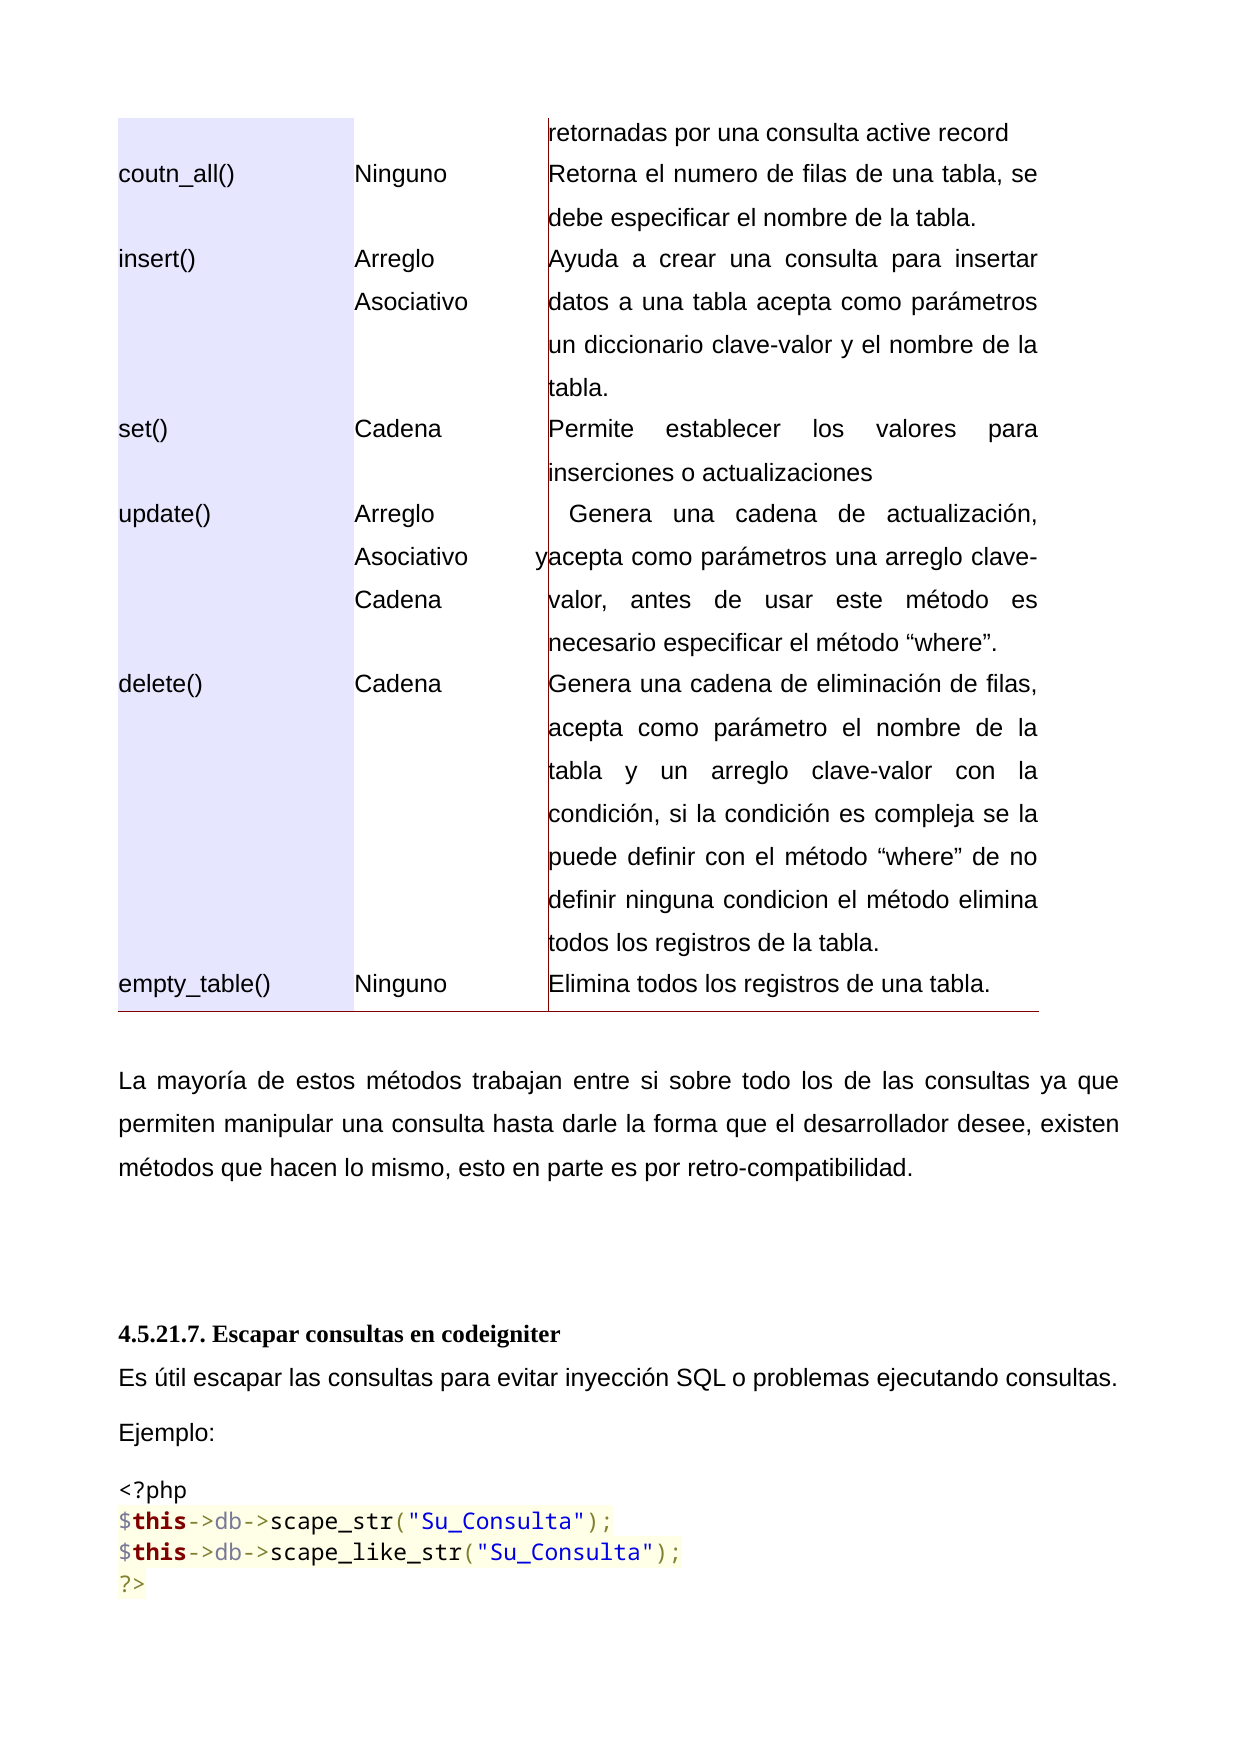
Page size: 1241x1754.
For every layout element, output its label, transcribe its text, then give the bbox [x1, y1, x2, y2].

table_cell [354, 118, 548, 159]
table_cell delete() [118, 669, 354, 969]
table_cell Arreglo Asociativo [354, 244, 548, 414]
text La mayoría de estos métodos trabajan entre si sobre todo los de las consultas ya que permiten manipular una consulta hasta darle la forma que el desarrollador desee, existen métodos que hacen lo mismo, esto en parte es por retro-compatibilidad. [118, 1066, 1122, 1181]
table_cell [118, 118, 354, 159]
table_cell Ninguno [354, 159, 548, 244]
text ?> [118, 1568, 1122, 1599]
table_cell empty_table() [118, 969, 354, 1011]
text $this->db->scape_str("Su_Consulta"); [118, 1505, 1122, 1536]
text $this->db->scape_like_str("Su_Consulta"); [118, 1536, 1122, 1568]
text <?php [118, 1474, 1122, 1505]
table_cell set() [118, 414, 354, 499]
table_cell Cadena [354, 669, 548, 969]
text Ejemplo: [118, 1418, 1122, 1447]
text 4.5.21.7. Escapar consultas en codeigniter [118, 1319, 1122, 1348]
table_cell Ninguno [354, 969, 548, 1011]
table_cell Permite establecer los valores para inserciones o actualizaciones [549, 414, 1038, 499]
table_cell Ayuda a crear una consulta para insertar datos a una tabla acepta como parámetros un diccionario clave-valor y el nombre de la tabla. [549, 244, 1038, 414]
table_cell update() [118, 499, 354, 669]
text Es útil escapar las consultas para evitar inyección SQL o problemas ejecutando consultas. [118, 1363, 1122, 1391]
table_cell Genera una cadena de eliminación de filas, acepta como parámetro el nombre de la tabla y un arreglo clave-valor con la condición, si la condición es compleja se la puede definir con el método “where” de no definir ninguna condicion el método elimina todos los registros de la tabla. [549, 669, 1038, 969]
table_cell retornadas por una consulta active record [549, 118, 1038, 159]
table_cell Retorna el numero de filas de una tabla, se debe especificar el nombre de la tabla. [549, 159, 1038, 244]
table_cell Genera una cadena de actualización, acepta como parámetros una arreglo clave-valor, antes de usar este método es necesario especificar el método “where”. [549, 499, 1038, 669]
table_cell Cadena [354, 414, 548, 499]
table_cell coutn_all() [118, 159, 354, 244]
table_cell Elimina todos los registros de una tabla. [549, 969, 1038, 1011]
table_cell insert() [118, 244, 354, 414]
table_cell Arreglo Asociativo y Cadena [354, 499, 548, 669]
